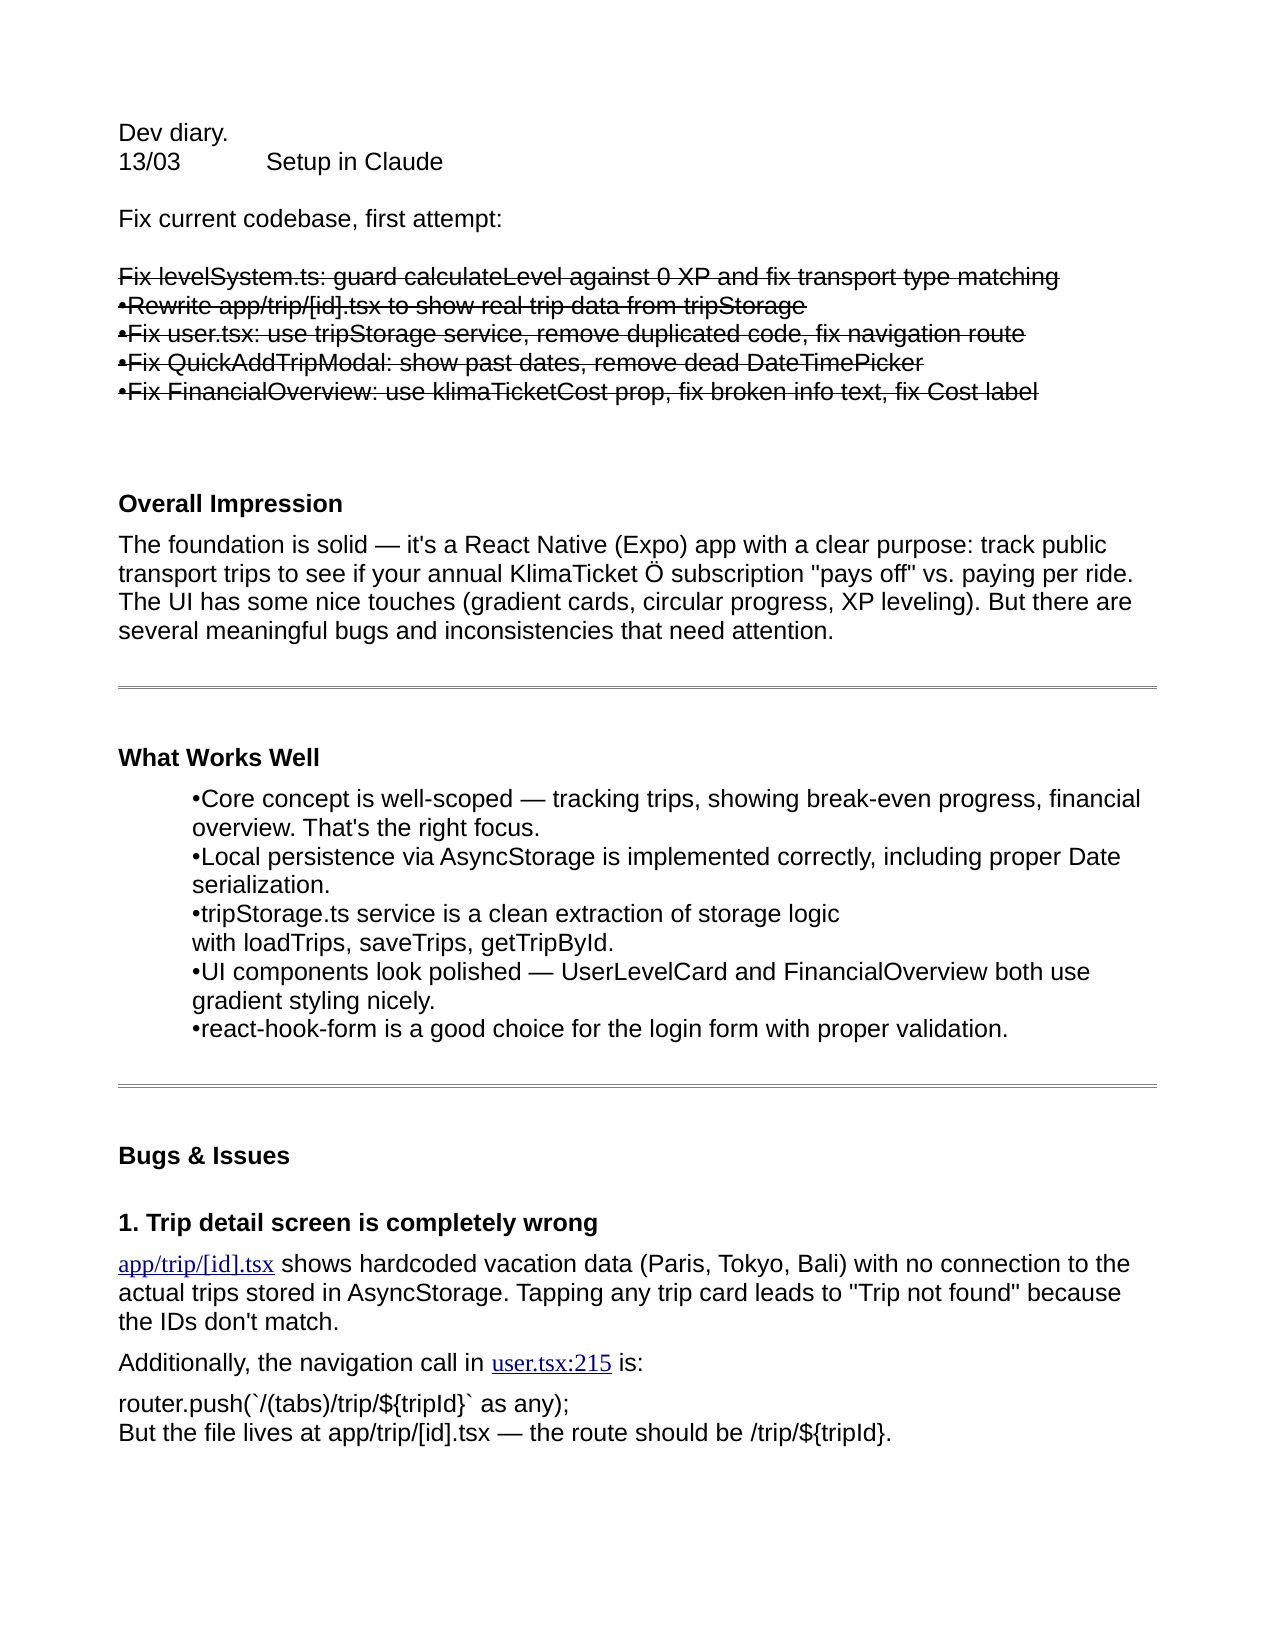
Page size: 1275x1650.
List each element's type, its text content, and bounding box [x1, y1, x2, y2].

list Fix user.tsx: use tripStorage service, remove duplicated code, fix navigation route [118, 319, 1157, 348]
list Fix FinancialOverview: use klimaTicketCost prop, fix broken info text, fix Cost label [118, 377, 1157, 406]
list Fix QuickAddTripModal: show past dates, remove dead DateTimePicker [118, 348, 1157, 377]
list Core concept is well-scoped — tracking trips, showing break-even progress, financial overview. That's the right focus. [118, 784, 1157, 842]
list Local persistence via AsyncStorage is implemented correctly, including proper Date serialization. [118, 842, 1157, 899]
text router.push(`/(tabs)/trip/${tripId}` as any); [118, 1389, 1157, 1418]
text app/trip/[id].tsx shows hardcoded vacation data (Paris, Tokyo, Bali) with no connection to the actual trips stored in AsyncStorage. Tapping any trip card leads to "Trip not found" because the IDs don't match. [118, 1249, 1157, 1335]
text Fix current codebase, first attempt: Fix levelSystem.ts: guard calculateLevel against 0 XP and fix transport type matching [118, 204, 1157, 291]
list UI components look polished — UserLevelCard and FinancialOverview both use gradient styling nicely. [118, 957, 1157, 1014]
subtitle 1. Trip detail screen is completely wrong [118, 1208, 1157, 1236]
text 13/03 Setup in Claude [118, 147, 1157, 176]
text The foundation is solid — it's a React Native (Expo) app with a clear purpose: track public transport trips to see if your annual KlimaTicket Ö subscription "pays off" vs. paying per ride. The UI has some nice touches (gradient cards, circular progress, XP leveling). But there are several meaningful bugs and inconsistencies that need attention. [118, 530, 1157, 645]
text Additionally, the navigation call in user.tsx:215 is: [118, 1348, 1157, 1377]
list react-hook-form is a good choice for the login form with proper validation. [118, 1014, 1157, 1043]
text Dev diary. [118, 118, 1157, 147]
subtitle Bugs & Issues [118, 1141, 1157, 1170]
list tripStorage.ts service is a clean extraction of storage logic with loadTrips, saveTrips, getTripById. [118, 899, 1157, 957]
subtitle Overall Impression [118, 488, 1157, 517]
list Rewrite app/trip/[id].tsx to show real trip data from tripStorage [118, 291, 1157, 319]
subtitle What Works Well [118, 743, 1157, 772]
text But the file lives at app/trip/[id].tsx — the route should be /trip/${tripId}. [118, 1418, 1157, 1447]
